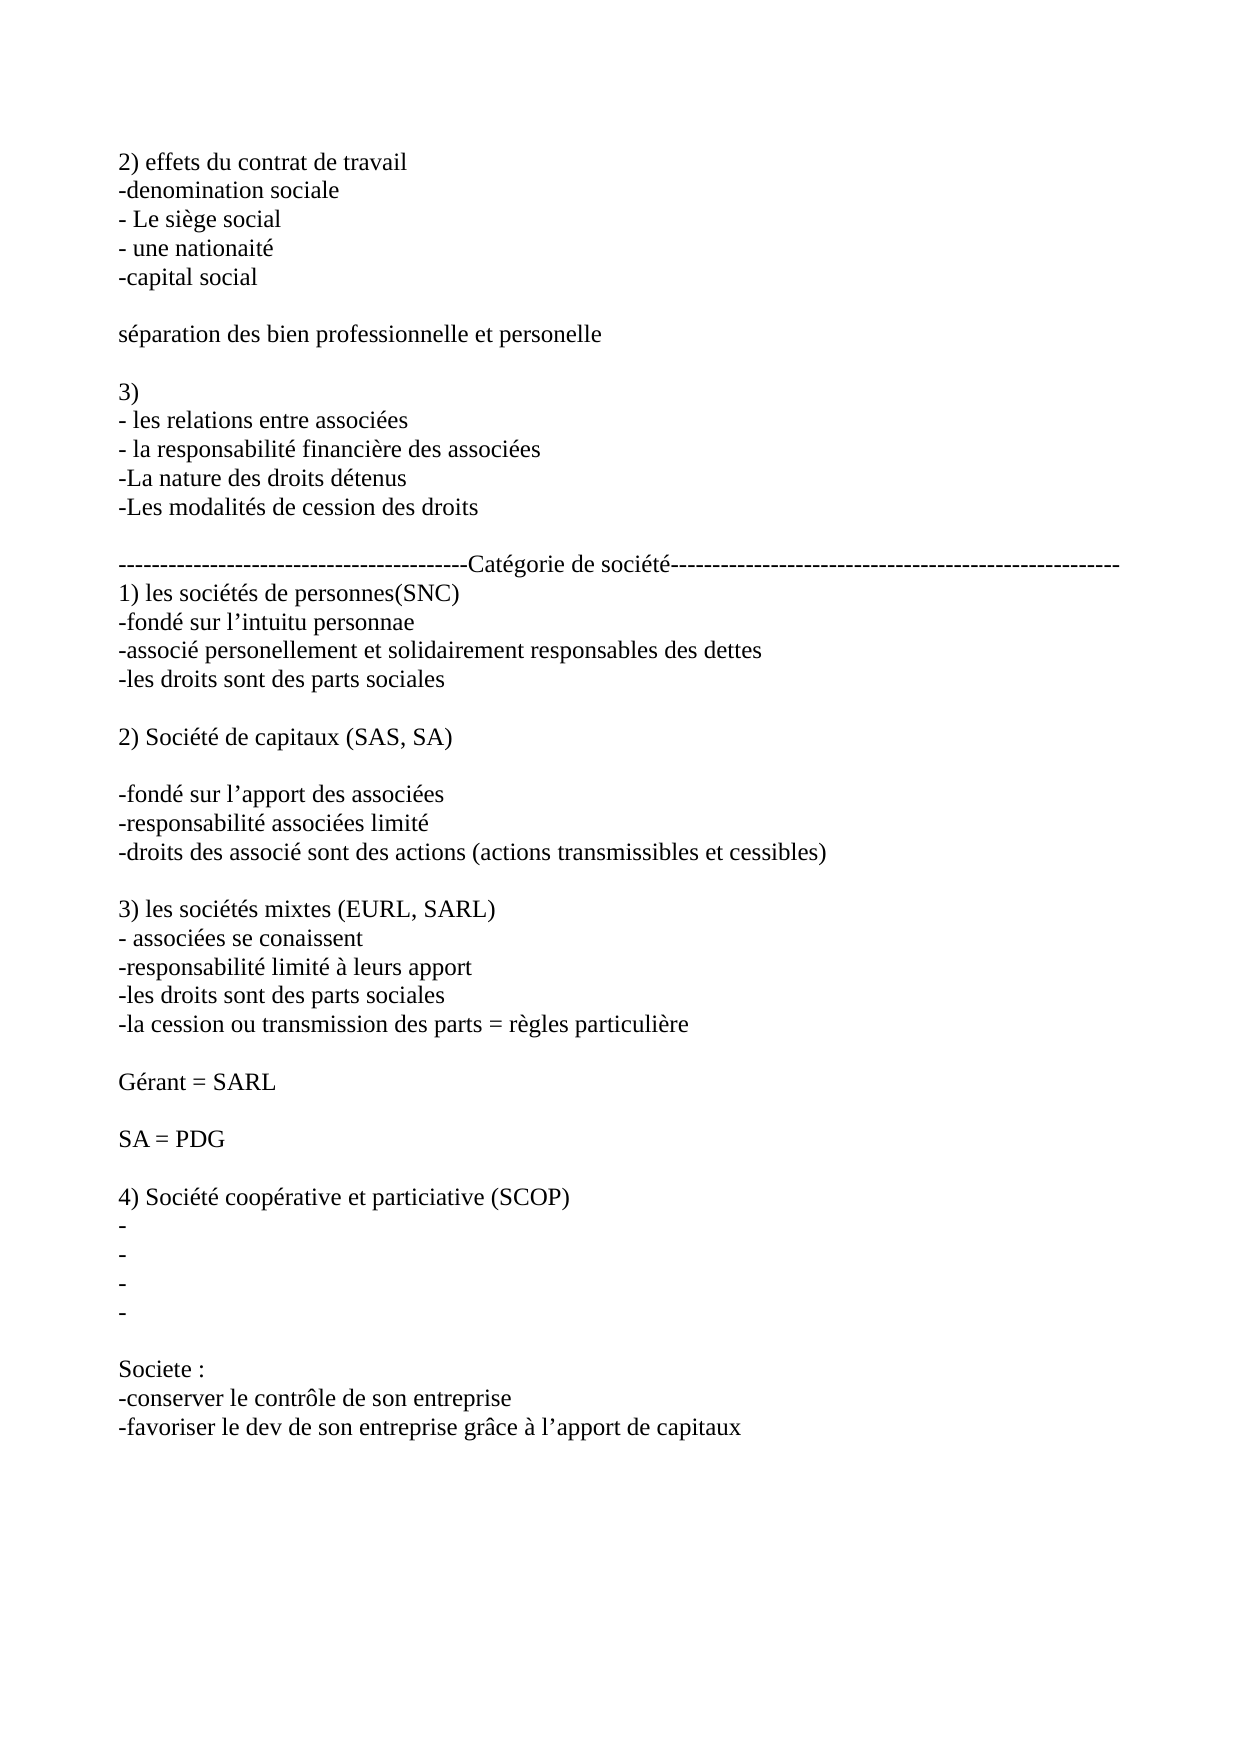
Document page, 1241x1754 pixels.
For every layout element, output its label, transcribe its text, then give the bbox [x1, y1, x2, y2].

text -les droits sont des parts sociales [118, 664, 1122, 693]
text 3) [118, 377, 1122, 406]
text - [118, 1211, 1122, 1239]
text SA = PDG [118, 1124, 1122, 1153]
text - [118, 1239, 1122, 1268]
text -denomination sociale [118, 176, 1122, 204]
text - une nationaité [118, 233, 1122, 262]
text séparation des bien professionnelle et personelle [118, 319, 1122, 348]
text -fondé sur l’intuitu personnae [118, 607, 1122, 636]
text 2) Société de capitaux (SAS, SA) [118, 722, 1122, 751]
text - Le siège social [118, 204, 1122, 233]
text - [118, 1297, 1122, 1326]
text - [118, 1268, 1122, 1297]
text Societe : [118, 1354, 1122, 1383]
text -droits des associé sont des actions (actions transmissibles et cessibles) [118, 837, 1122, 866]
text -responsabilité associées limité [118, 808, 1122, 837]
text ------------------------------------------Catégorie de société------------------------------------------------------ [118, 549, 1122, 578]
text -conserver le contrôle de son entreprise [118, 1383, 1122, 1412]
text -capital social [118, 262, 1122, 291]
text - la responsabilité financière des associées [118, 434, 1122, 463]
text -fondé sur l’apport des associées [118, 779, 1122, 808]
text 1) les sociétés de personnes(SNC) [118, 578, 1122, 607]
text 4) Société coopérative et particiative (SCOP) [118, 1182, 1122, 1211]
text -favoriser le dev de son entreprise grâce à l’apport de capitaux [118, 1412, 1122, 1441]
text -responsabilité limité à leurs apport [118, 952, 1122, 981]
text -Les modalités de cession des droits [118, 492, 1122, 521]
text Gérant = SARL [118, 1067, 1122, 1096]
text -La nature des droits détenus [118, 463, 1122, 492]
text - les relations entre associées [118, 406, 1122, 434]
text -associé personellement et solidairement responsables des dettes [118, 636, 1122, 664]
text -la cession ou transmission des parts = règles particulière [118, 1009, 1122, 1038]
text 2) effets du contrat de travail [118, 147, 1122, 176]
text 3) les sociétés mixtes (EURL, SARL) [118, 894, 1122, 923]
text -les droits sont des parts sociales [118, 981, 1122, 1009]
text - associées se conaissent [118, 923, 1122, 952]
